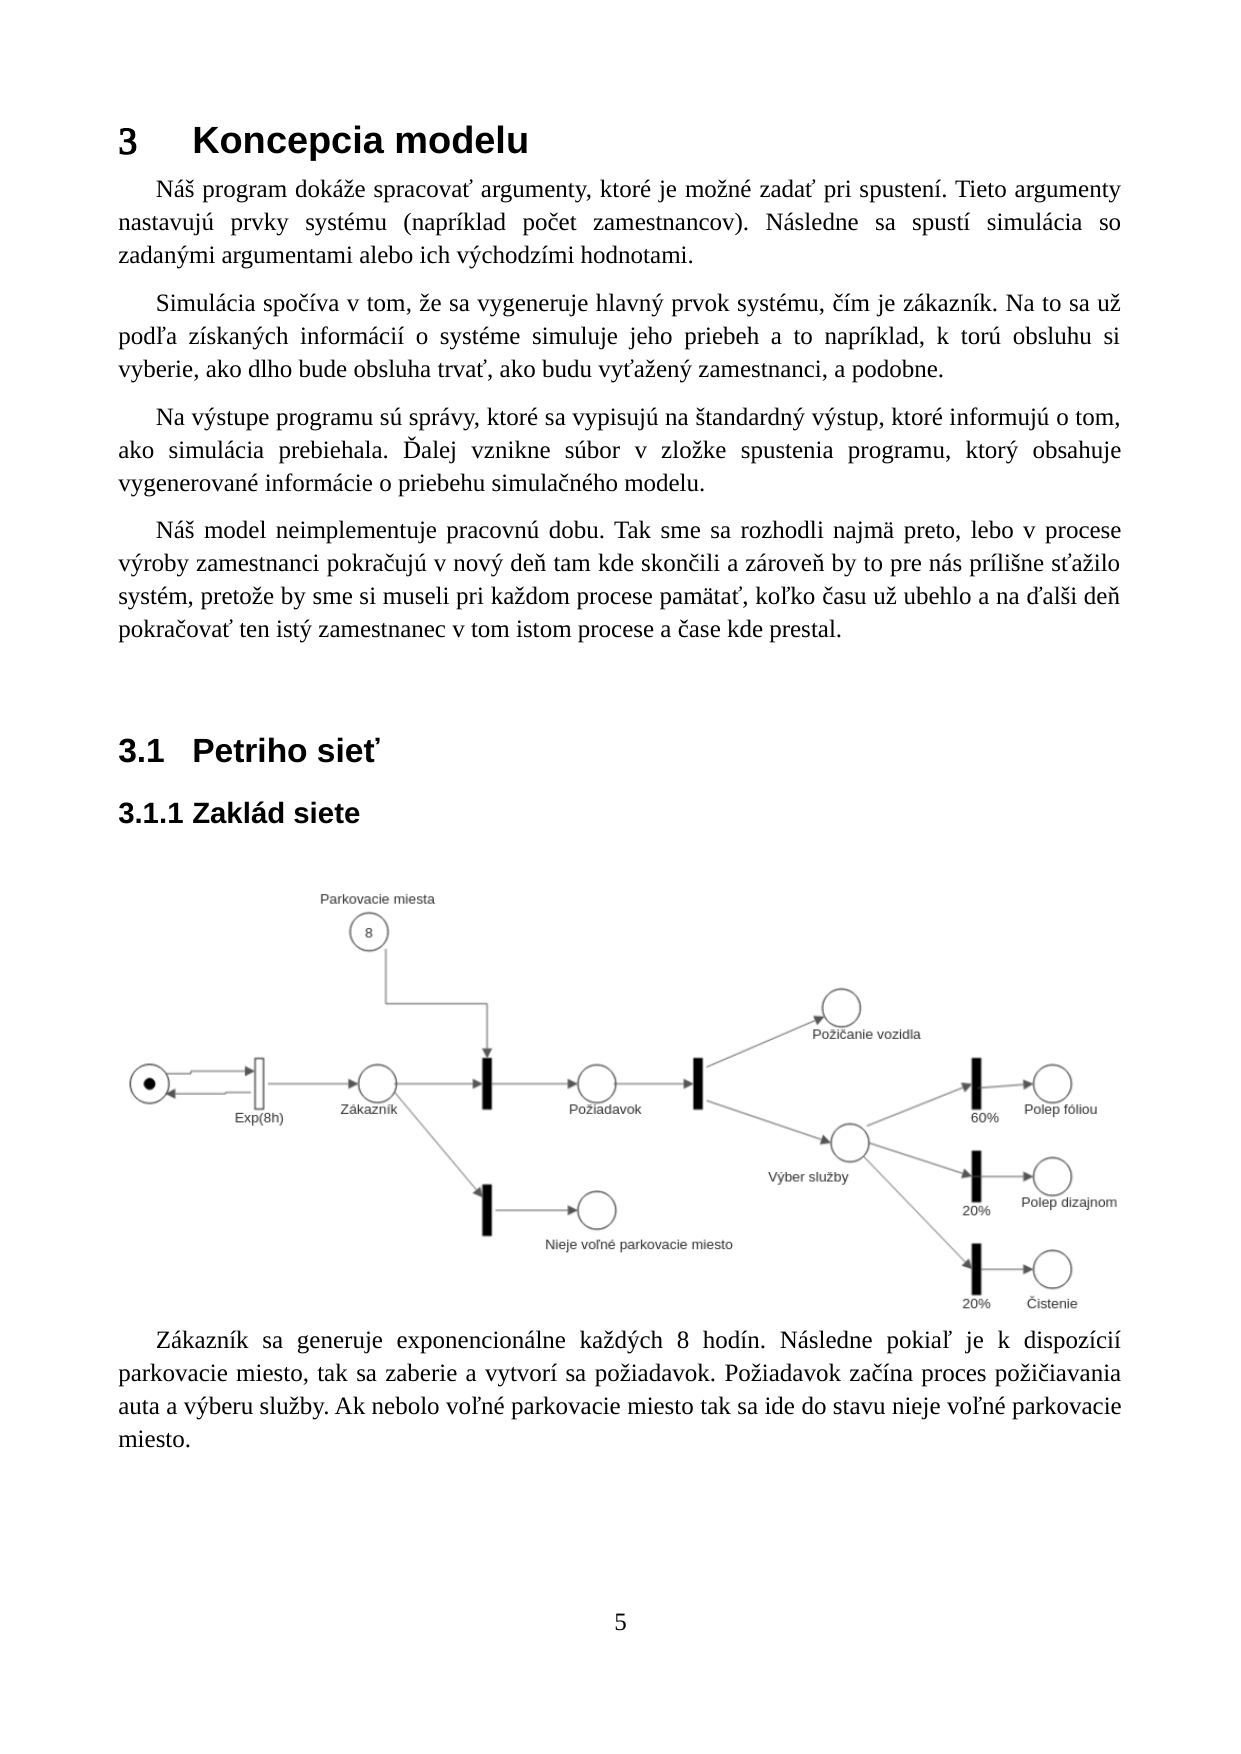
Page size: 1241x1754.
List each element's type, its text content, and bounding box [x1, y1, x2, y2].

text Náš model neimplementuje pracovnú dobu. Tak sme sa rozhodli najmä preto, lebo v procese výroby zamestnanci pokračujú v nový deň tam kde skončili a zároveň by to pre nás prílišne sťažilo systém, pretože by sme si museli pri každom procese pamätať, koľko času už ubehlo a na ďalši deň pokračovať ten istý zamestnanec v tom istom procese a čase kde prestal. [118, 515, 1122, 643]
text Simulácia spočíva v tom, že sa vygeneruje hlavný prvok systému, čím je zákazník. Na to sa už podľa získaných informácií o systéme simuluje jeho priebeh a to napríklad, k torú obsluhu si vyberie, ako dlho bude obsluha trvať, ako budu vyťažený zamestnanci, a podobne. [118, 288, 1122, 383]
text Na výstupe programu sú správy, ktoré sa vypisujú na štandardný výstup, ktoré informujú o tom, ako simulácia prebiehala. Ďalej vznikne súbor v zložke spustenia programu, ktorý obsahuje vygenerované informácie o priebehu simulačného modelu. [118, 402, 1122, 497]
subtitle Koncepcia modelu [118, 118, 1122, 162]
text Náš program dokáže spracovať argumenty, ktoré je možné zadať pri spustení. Tieto argumenty nastavujú prvky systému (napríklad počet zamestnancov). Následne sa spustí simulácia so zadanými argumentami alebo ich východzími hodnotami. [118, 174, 1122, 269]
subtitle Petriho sieť [118, 731, 1122, 769]
picture [118, 890, 1123, 1321]
text Zákazník sa generuje exponencionálne každých 8 hodín. Následne pokiaľ je k dispozícií parkovacie miesto, tak sa zaberie a vytvorí sa požiadavok. Požiadavok začína proces požičiavania auta a výberu služby. Ak nebolo voľné parkovacie miesto tak sa ide do stavu nieje voľné parkovacie miesto. [118, 1321, 1122, 1453]
subtitle Zaklád siete [118, 796, 1122, 830]
